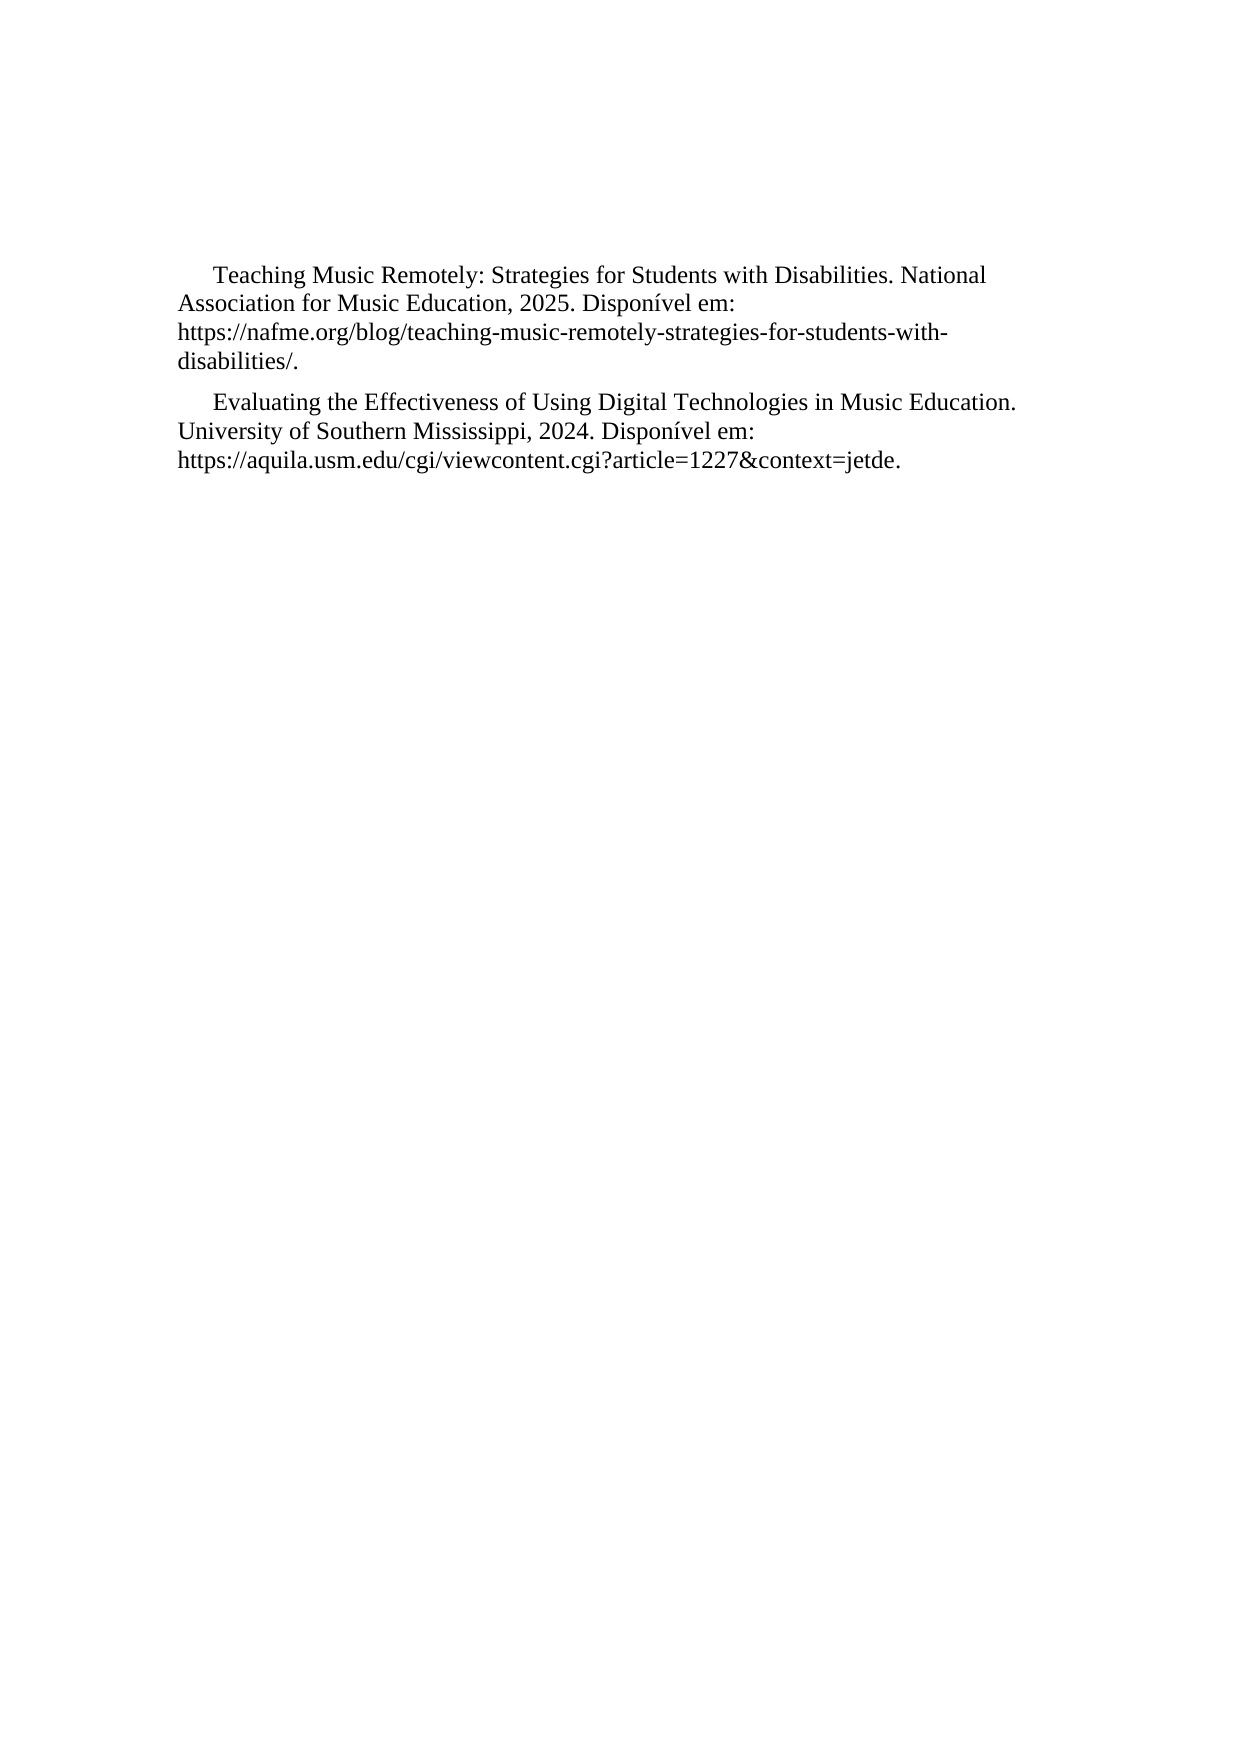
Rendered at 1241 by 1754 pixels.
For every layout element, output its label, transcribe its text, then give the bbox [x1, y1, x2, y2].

text Evaluating the Effectiveness of Using Digital Technologies in Music Education. University of Southern Mississippi, 2024. Disponível em: https://aquila.usm.edu/cgi/viewcontent.cgi?article=1227&context=jetde​. [177, 387, 1063, 473]
text Teaching Music Remotely: Strategies for Students with Disabilities. National Association for Music Education, 2025. Disponível em: https://nafme.org/blog/teaching-music-remotely-strategies-for-students-with-disabilities/​. [177, 260, 1063, 375]
